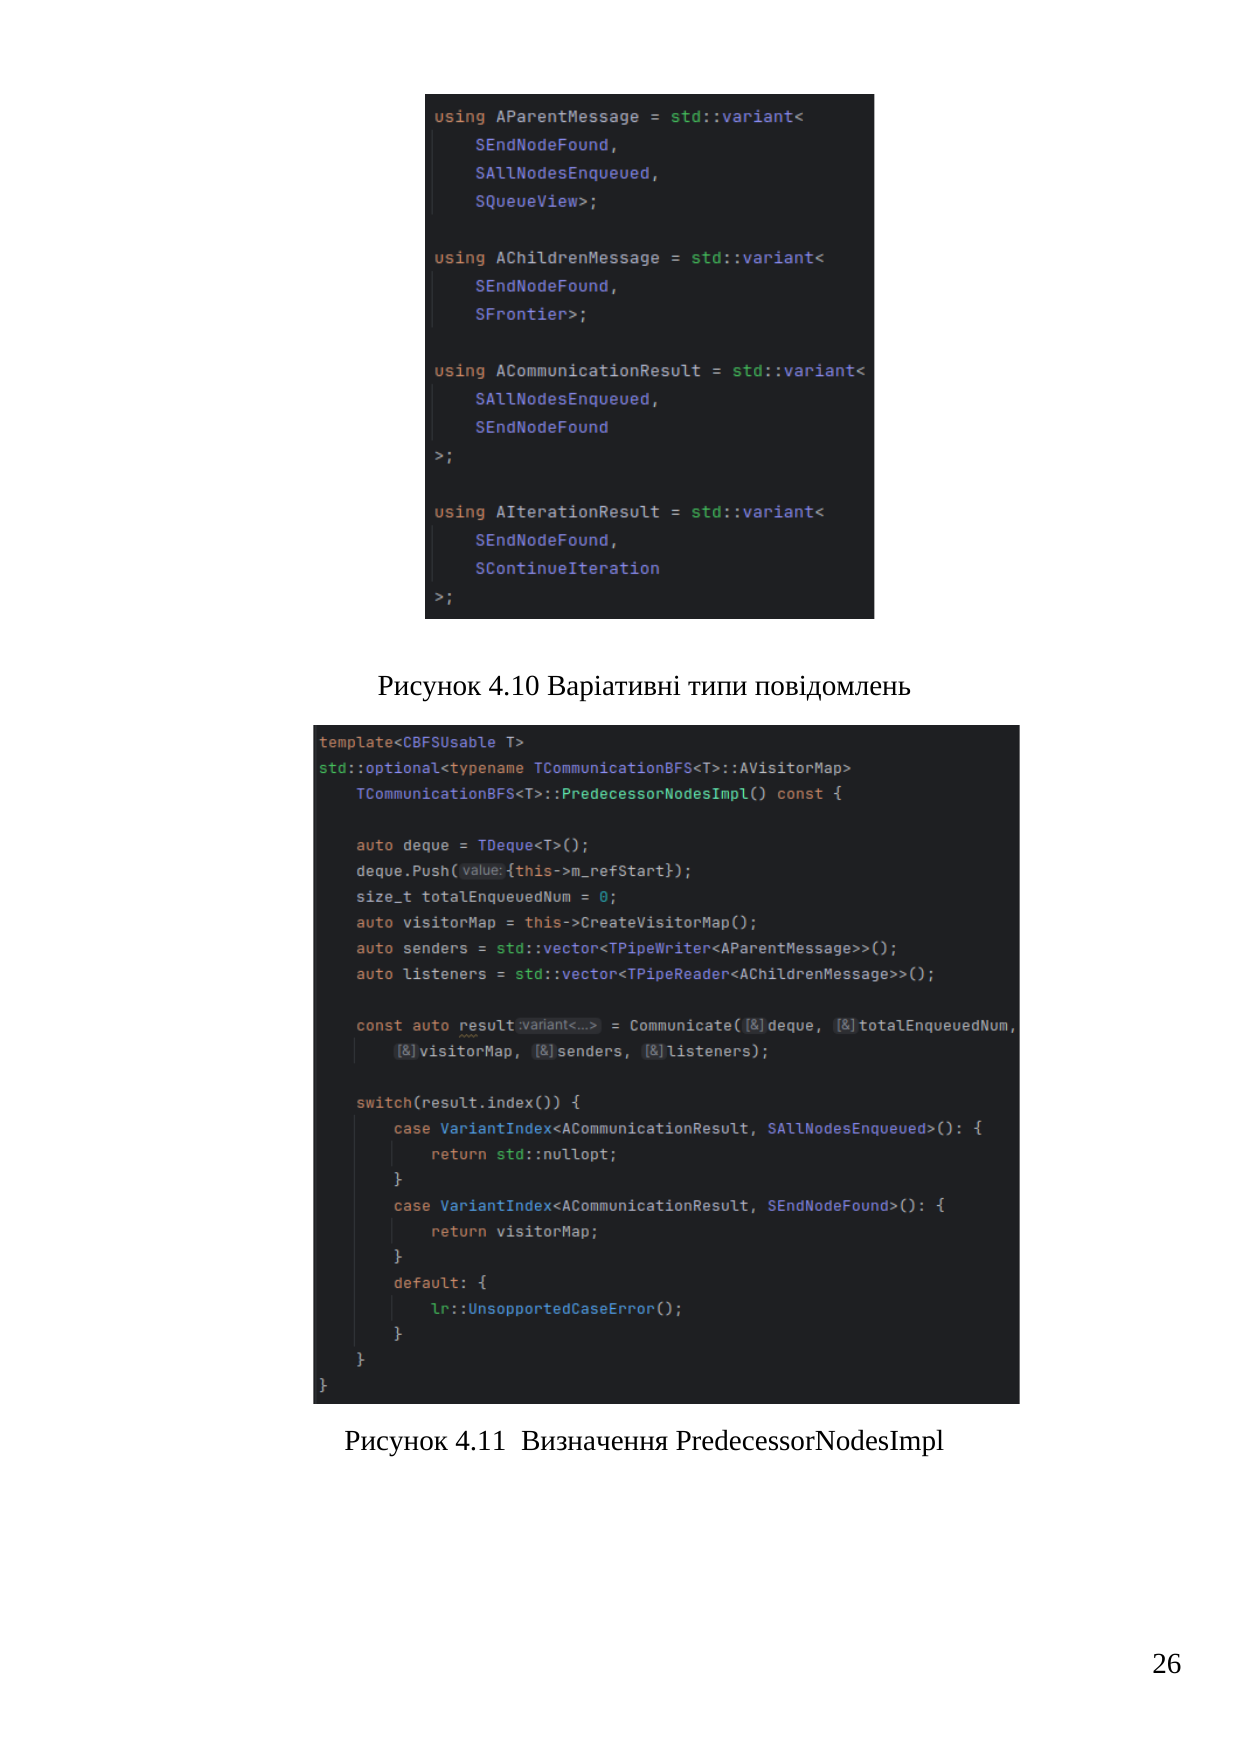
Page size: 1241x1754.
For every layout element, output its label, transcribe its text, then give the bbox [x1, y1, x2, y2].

list Варіативні типи повідомлень [118, 668, 1181, 702]
picture [425, 94, 875, 619]
list Визначення PredecessorNodesImpl [118, 719, 1181, 1457]
picture [313, 725, 1020, 1404]
